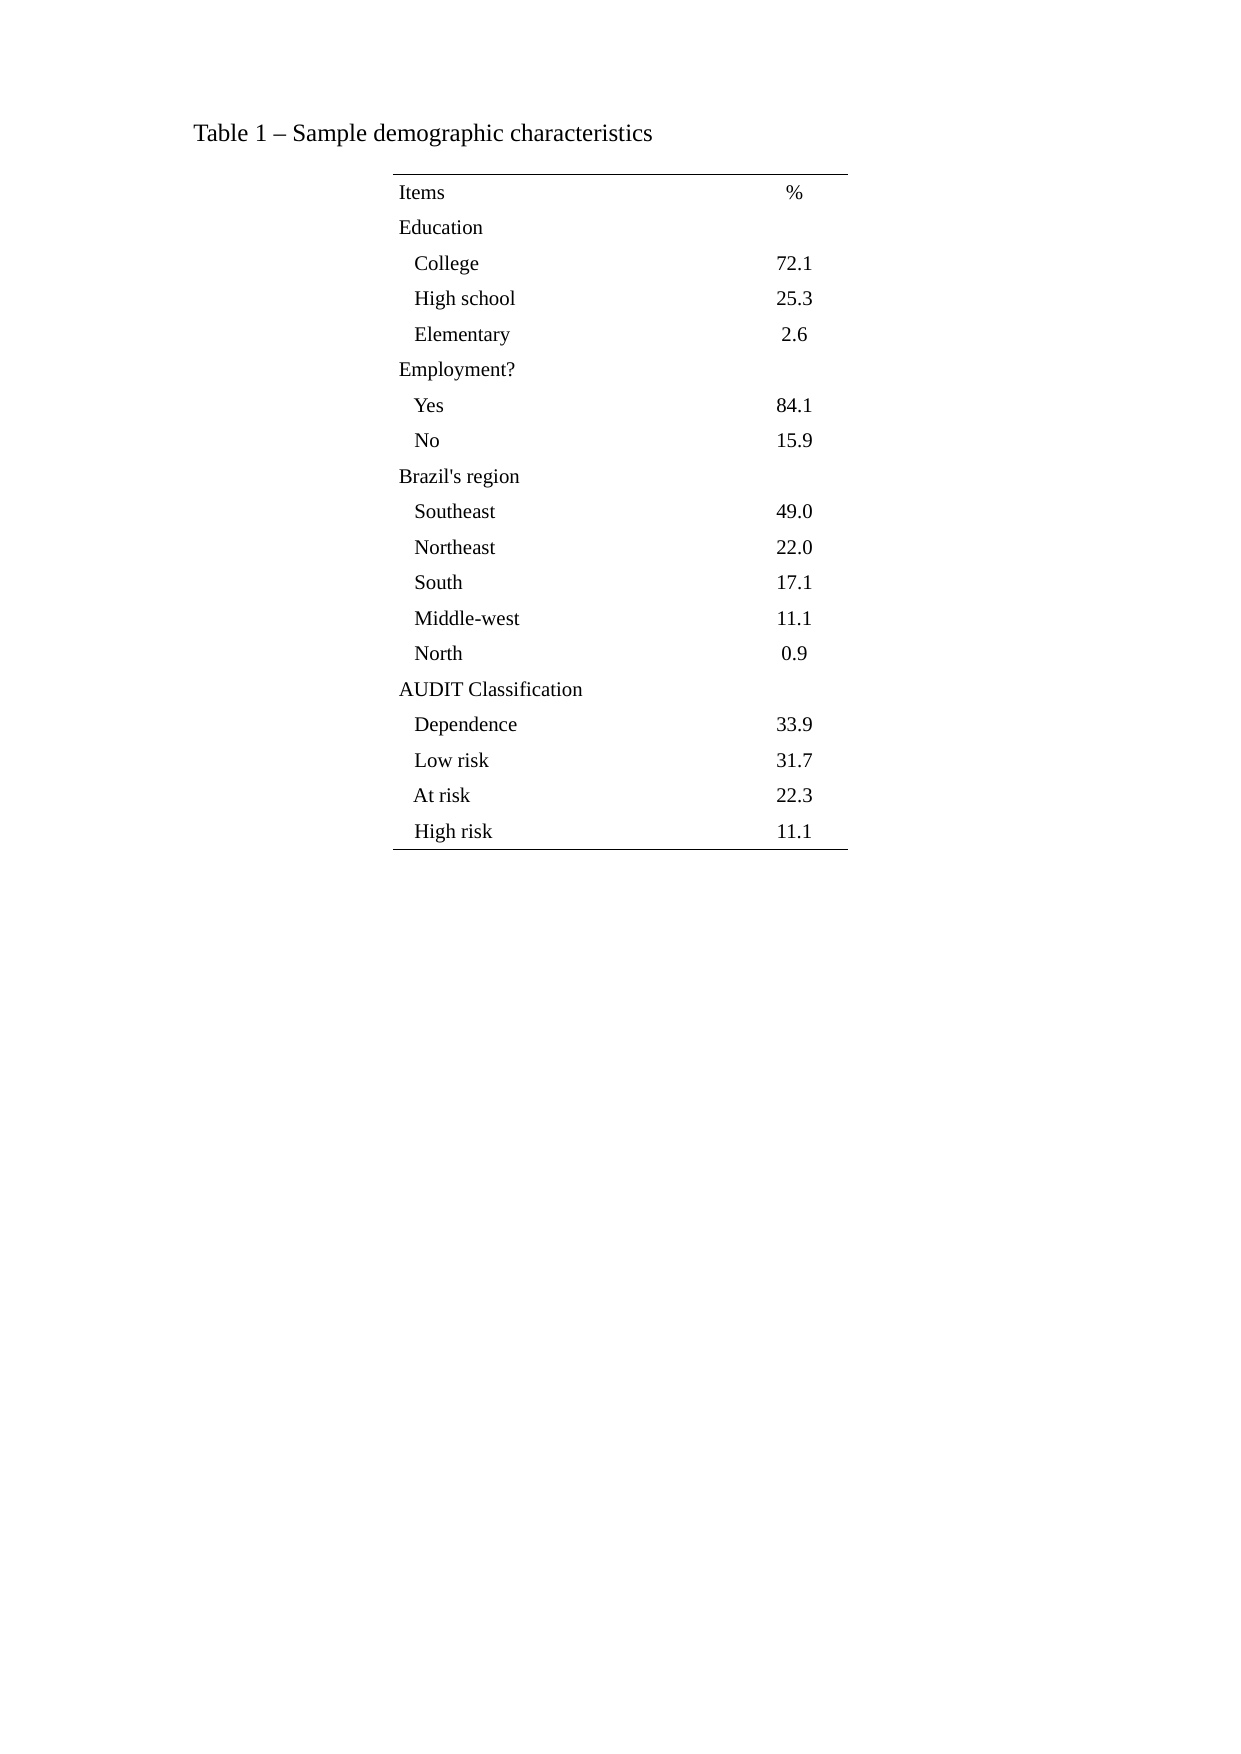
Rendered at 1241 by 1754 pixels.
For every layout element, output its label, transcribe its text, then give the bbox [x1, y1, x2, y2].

table_cell 25.3 [741, 280, 847, 316]
table_cell College [393, 245, 741, 280]
table_cell 2.6 [741, 316, 847, 351]
table_cell At risk [393, 778, 741, 813]
table_cell 33.9 [741, 707, 847, 742]
table_cell [741, 458, 847, 493]
table_cell 72.1 [741, 245, 847, 280]
table_header % [741, 175, 847, 209]
table_cell Middle-west [393, 600, 741, 636]
table_cell 11.1 [741, 813, 847, 849]
table_cell Dependence [393, 707, 741, 742]
table_cell Brazil's region [393, 458, 741, 493]
text Table 1 – Sample demographic characteristics [118, 118, 1122, 147]
table_cell 11.1 [741, 600, 847, 636]
table_cell Low risk [393, 742, 741, 778]
table_cell 17.1 [741, 565, 847, 600]
table_header Items [393, 175, 741, 209]
table_cell Northeast [393, 529, 741, 564]
table_cell Education [393, 209, 741, 245]
table_cell 15.9 [741, 423, 847, 458]
table_cell South [393, 565, 741, 600]
table_cell High risk [393, 813, 741, 849]
table_cell Employment? [393, 351, 741, 387]
table_cell 22.3 [741, 778, 847, 813]
table_cell 31.7 [741, 742, 847, 778]
table_cell Yes [393, 387, 741, 422]
table_cell Southeast [393, 494, 741, 529]
table_cell 22.0 [741, 529, 847, 564]
table_cell 49.0 [741, 494, 847, 529]
table_cell High school [393, 280, 741, 316]
table_cell No [393, 423, 741, 458]
table_cell [741, 351, 847, 387]
table_cell 84.1 [741, 387, 847, 422]
table_cell 0.9 [741, 636, 847, 671]
table_cell [741, 671, 847, 707]
table_cell [741, 209, 847, 245]
table_cell AUDIT Classification [393, 671, 741, 707]
table_cell Elementary [393, 316, 741, 351]
table_cell North [393, 636, 741, 671]
